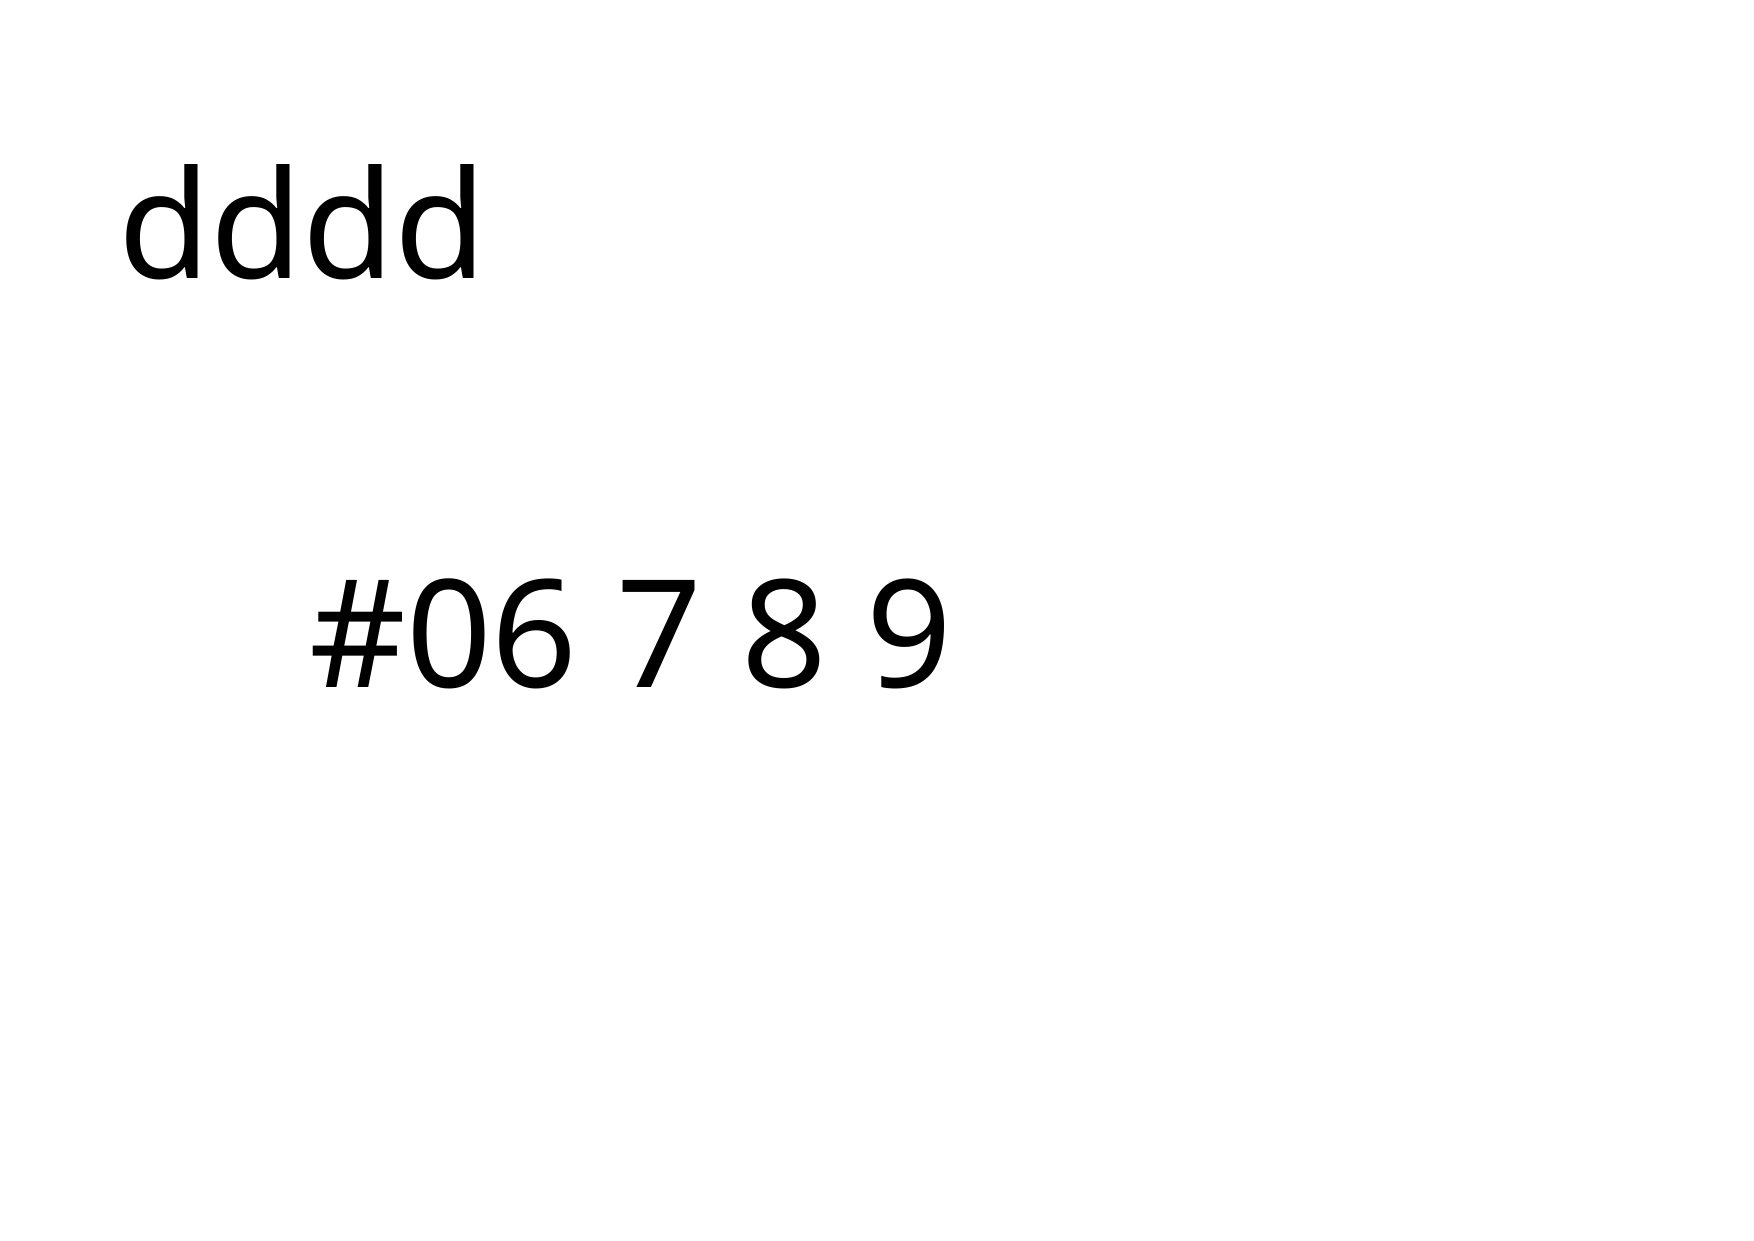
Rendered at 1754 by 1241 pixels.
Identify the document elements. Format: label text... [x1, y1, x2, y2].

text dddd [118, 118, 1636, 322]
text #06 7 8 9 [118, 527, 1636, 731]
